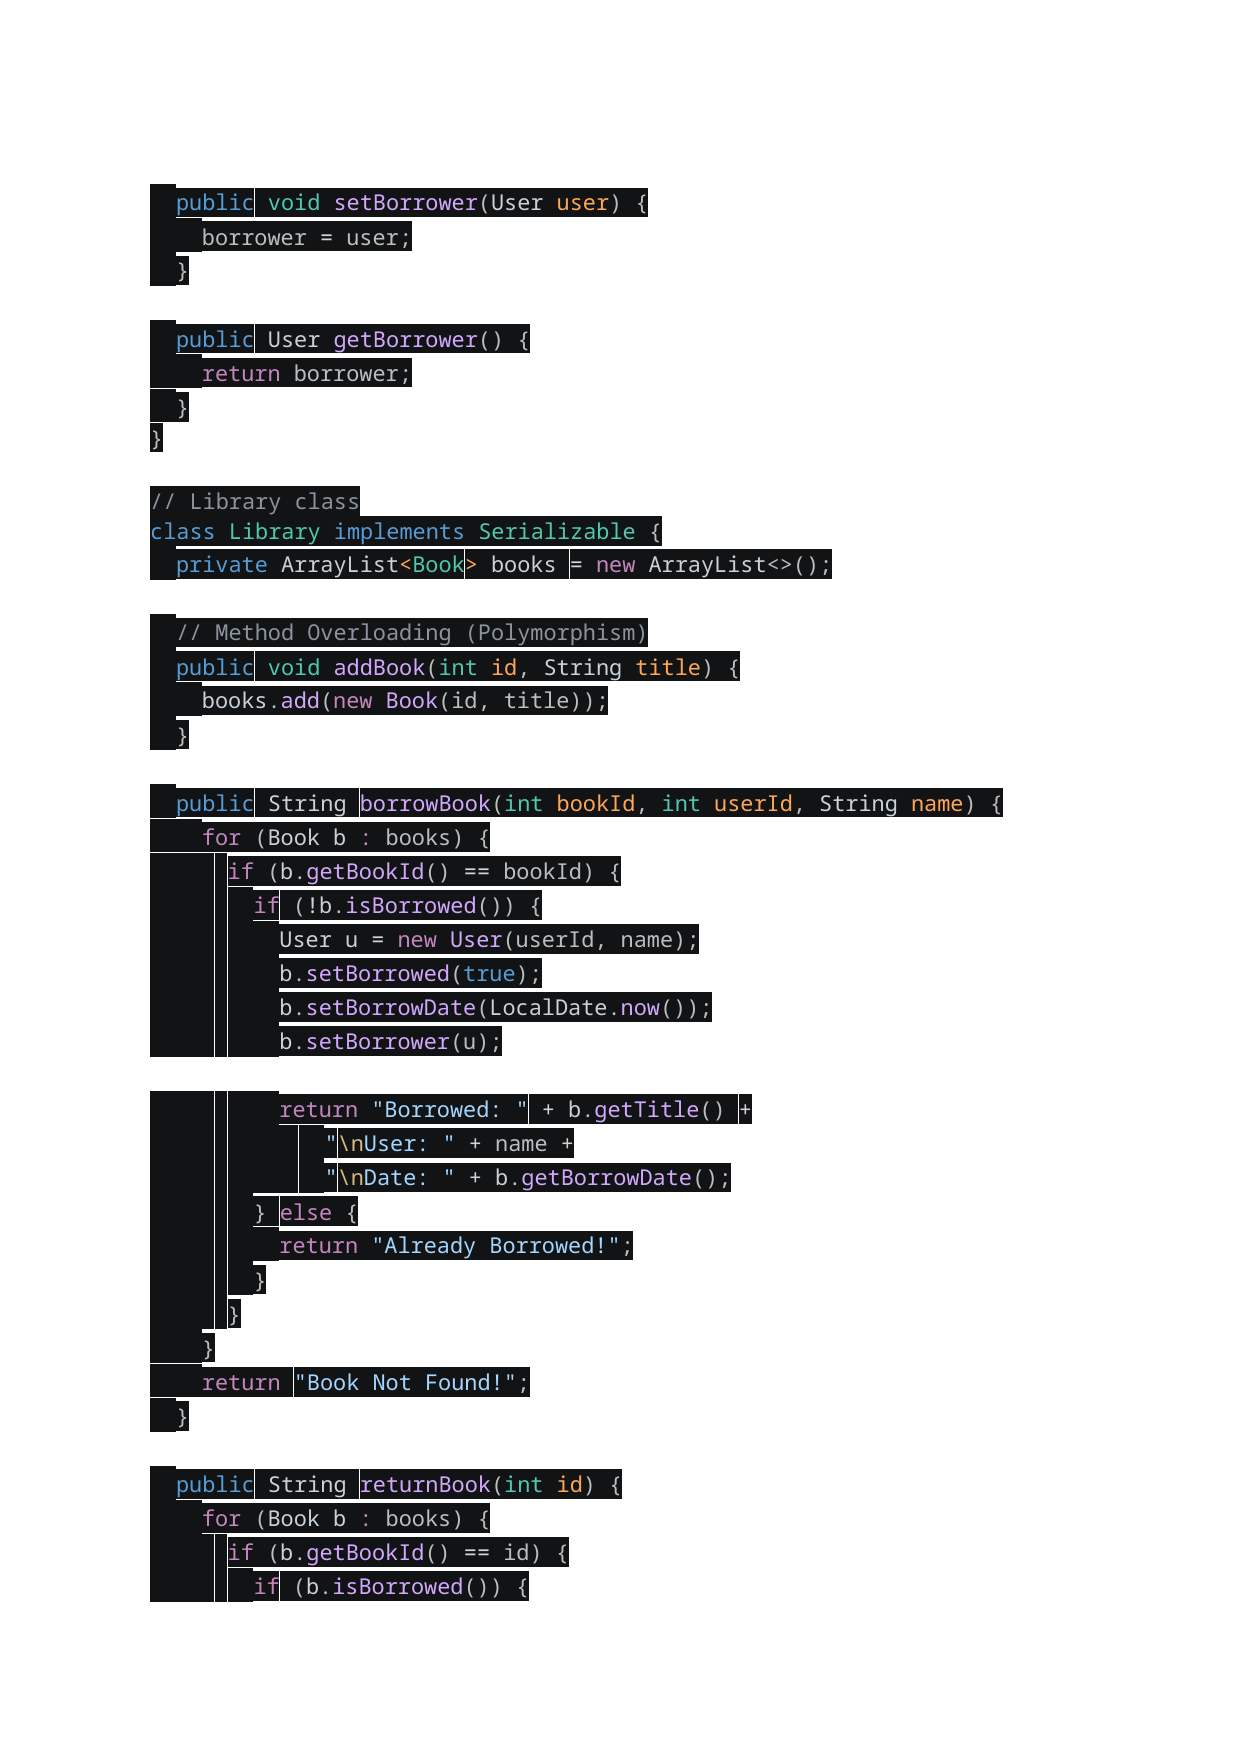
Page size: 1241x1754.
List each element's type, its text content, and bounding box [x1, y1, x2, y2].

text b.setBorrower(u); [150, 1023, 1090, 1057]
text } [150, 1295, 1090, 1329]
text public User getBorrower() { [150, 320, 1090, 354]
text return "Book Not Found!"; [150, 1363, 1090, 1397]
text return borrower; [150, 354, 1090, 388]
text } [150, 1261, 1090, 1295]
text } [150, 1329, 1090, 1363]
text "\nDate: " + b.getBorrowDate(); [150, 1159, 1090, 1193]
text // Method Overloading (Polymorphism) [150, 614, 1090, 648]
text } [150, 1397, 1090, 1432]
text } [150, 252, 1090, 286]
text public void setBorrower(User user) { [150, 184, 1090, 218]
text } [150, 388, 1090, 422]
text User u = new User(userId, name); [150, 921, 1090, 955]
text b.setBorrowDate(LocalDate.now()); [150, 989, 1090, 1023]
text "\nUser: " + name + [150, 1125, 1090, 1159]
text public String borrowBook(int bookId, int userId, String name) { [150, 784, 1090, 818]
text if (b.isBorrowed()) { [150, 1568, 1090, 1602]
text for (Book b : books) { [150, 818, 1090, 852]
text b.setBorrowed(true); [150, 955, 1090, 989]
text return "Already Borrowed!"; [150, 1227, 1090, 1261]
text borrower = user; [150, 218, 1090, 252]
text public String returnBook(int id) { [150, 1466, 1090, 1500]
text private ArrayList<Book> books = new ArrayList<>(); [150, 546, 1090, 580]
text books.add(new Book(id, title)); [150, 682, 1090, 716]
text if (b.getBookId() == bookId) { [150, 852, 1090, 887]
text if (b.getBookId() == id) { [150, 1534, 1090, 1568]
text } [150, 716, 1090, 750]
text } [150, 422, 1090, 452]
text } else { [150, 1193, 1090, 1227]
text class Library implements Serializable { [150, 516, 1090, 546]
text // Library class [150, 486, 1090, 516]
text if (!b.isBorrowed()) { [150, 887, 1090, 921]
text for (Book b : books) { [150, 1500, 1090, 1534]
text return "Borrowed: " + b.getTitle() + [150, 1091, 1090, 1125]
text public void addBook(int id, String title) { [150, 648, 1090, 682]
